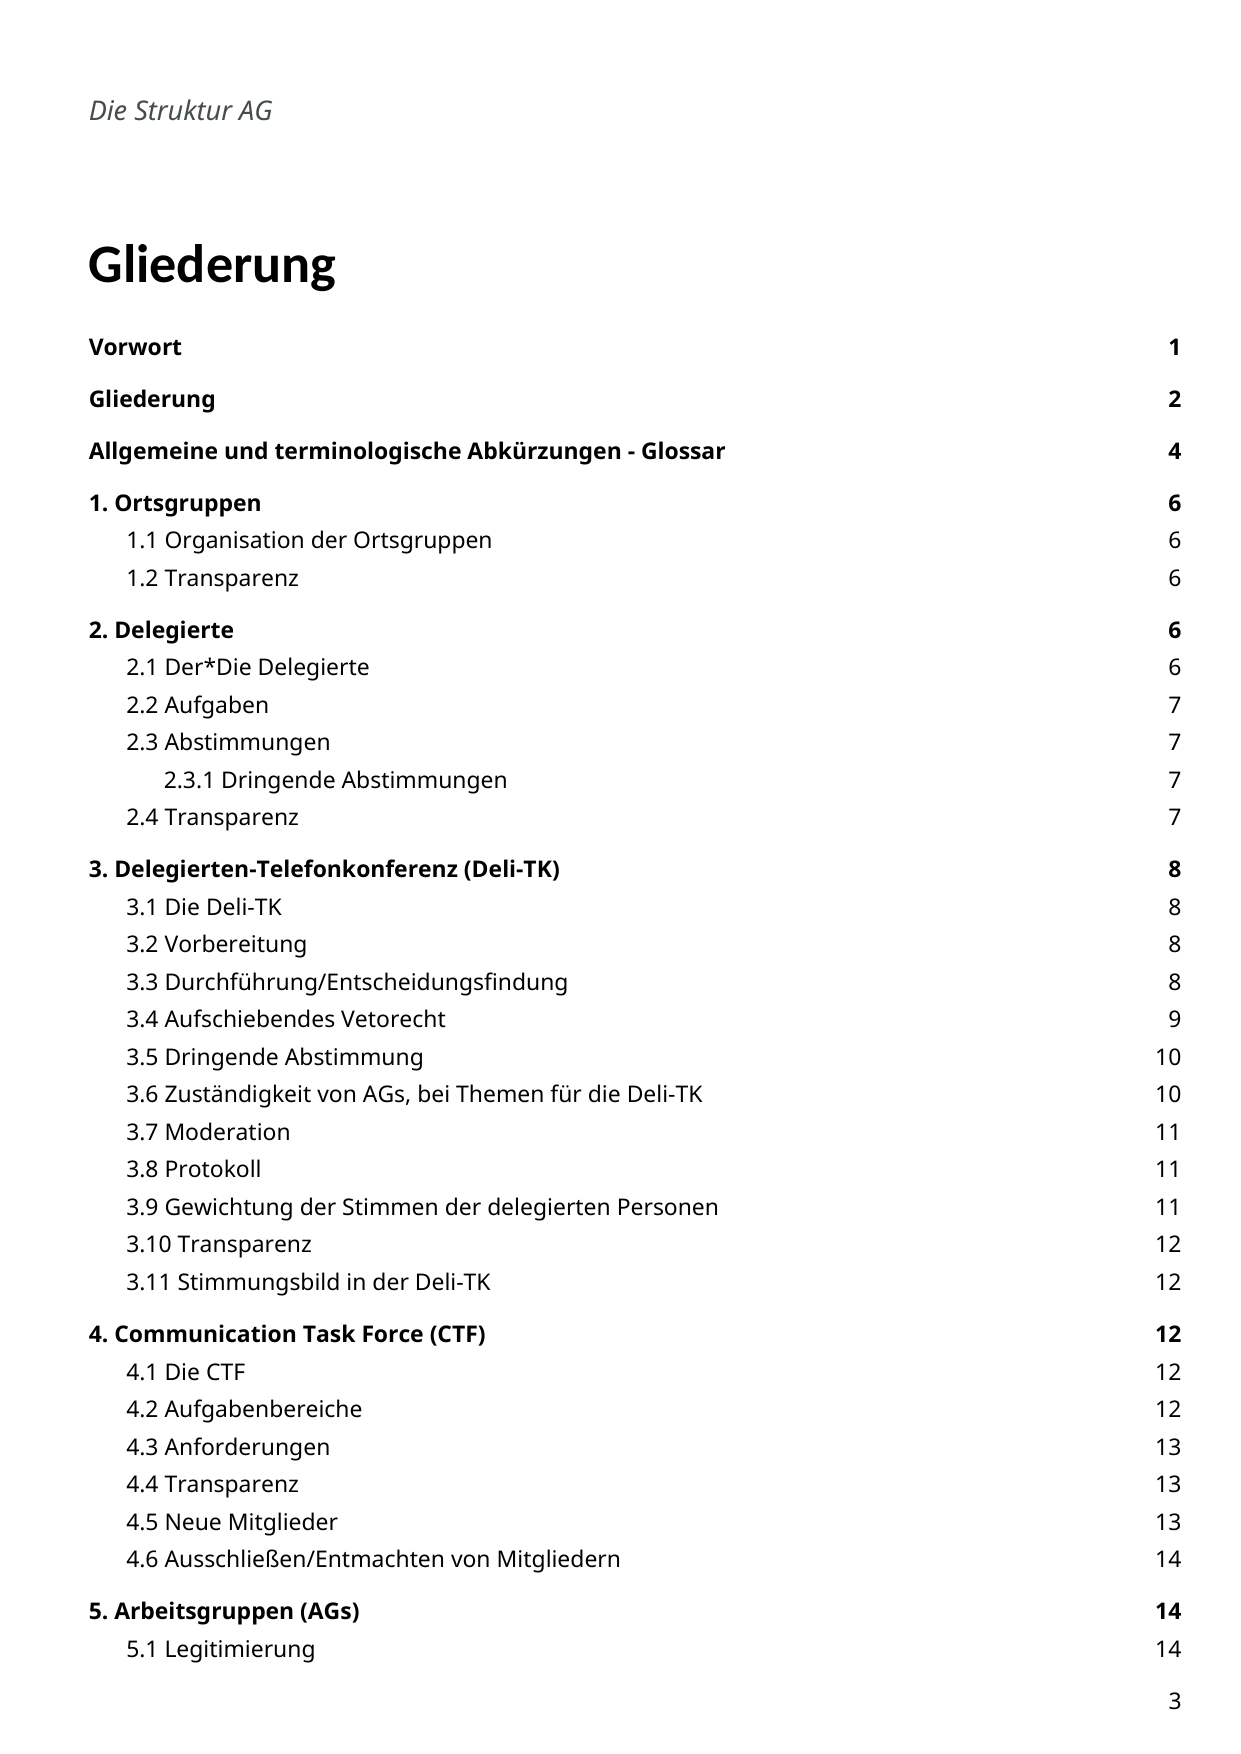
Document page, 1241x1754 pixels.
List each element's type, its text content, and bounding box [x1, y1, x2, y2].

text 4.1 Die CTF 12 [126, 1355, 1181, 1387]
text 3.5 Dringende Abstimmung 10 [126, 1041, 1181, 1072]
text 2.3 Abstimmungen 7 [126, 726, 1181, 757]
text 4.2 Aufgabenbereiche 12 [126, 1393, 1181, 1424]
text Allgemeine und terminologische Abkürzungen - Glossar 4 [88, 434, 1181, 466]
text 1.2 Transparenz 6 [126, 562, 1181, 593]
text 3.8 Protokoll 11 [126, 1153, 1181, 1184]
text 2.1 Der*Die Delegierte 6 [126, 651, 1181, 682]
text 3.7 Moderation 11 [126, 1116, 1181, 1147]
text 4.4 Transparenz 13 [126, 1468, 1181, 1499]
text 2.2 Aufgaben 7 [126, 689, 1181, 720]
text 3.6 Zuständigkeit von AGs, bei Themen für die Deli-TK 10 [126, 1078, 1181, 1109]
text 3.3 Durchführung/Entscheidungsfindung 8 [126, 966, 1181, 997]
text 2.4 Transparenz 7 [126, 801, 1181, 832]
text 3. Delegierten-Telefonkonferenz (Deli-TK) 8 [88, 853, 1181, 884]
text 2. Delegierte 6 [88, 614, 1181, 645]
text 3.11 Stimmungsbild in der Deli-TK 12 [126, 1266, 1181, 1297]
text 4.3 Anforderungen 13 [126, 1430, 1181, 1462]
text 3.4 Aufschiebendes Vetorecht 9 [126, 1003, 1181, 1034]
subtitle Gliederung [88, 230, 1181, 296]
text 3.10 Transparenz 12 [126, 1228, 1181, 1259]
text 5. Arbeitsgruppen (AGs) 14 [88, 1595, 1181, 1626]
text Gliederung 2 [88, 382, 1181, 414]
text 1. Ortsgruppen 6 [88, 487, 1181, 518]
text 4.6 Ausschließen/Entmachten von Mitgliedern 14 [126, 1543, 1181, 1574]
text 5.1 Legitimierung 14 [126, 1632, 1181, 1664]
text 1.1 Organisation der Ortsgruppen 6 [126, 524, 1181, 555]
text 2.3.1 Dringende Abstimmungen 7 [163, 764, 1181, 795]
text Die Struktur AG [88, 91, 1181, 128]
text Vorwort 1 [88, 330, 1181, 362]
text 4. Communication Task Force (CTF) 12 [88, 1318, 1181, 1349]
text 3.2 Vorbereitung 8 [126, 928, 1181, 959]
text 3.9 Gewichtung der Stimmen der delegierten Personen 11 [126, 1191, 1181, 1222]
text 3.1 Die Deli-TK 8 [126, 891, 1181, 922]
text 4.5 Neue Mitglieder 13 [126, 1505, 1181, 1537]
